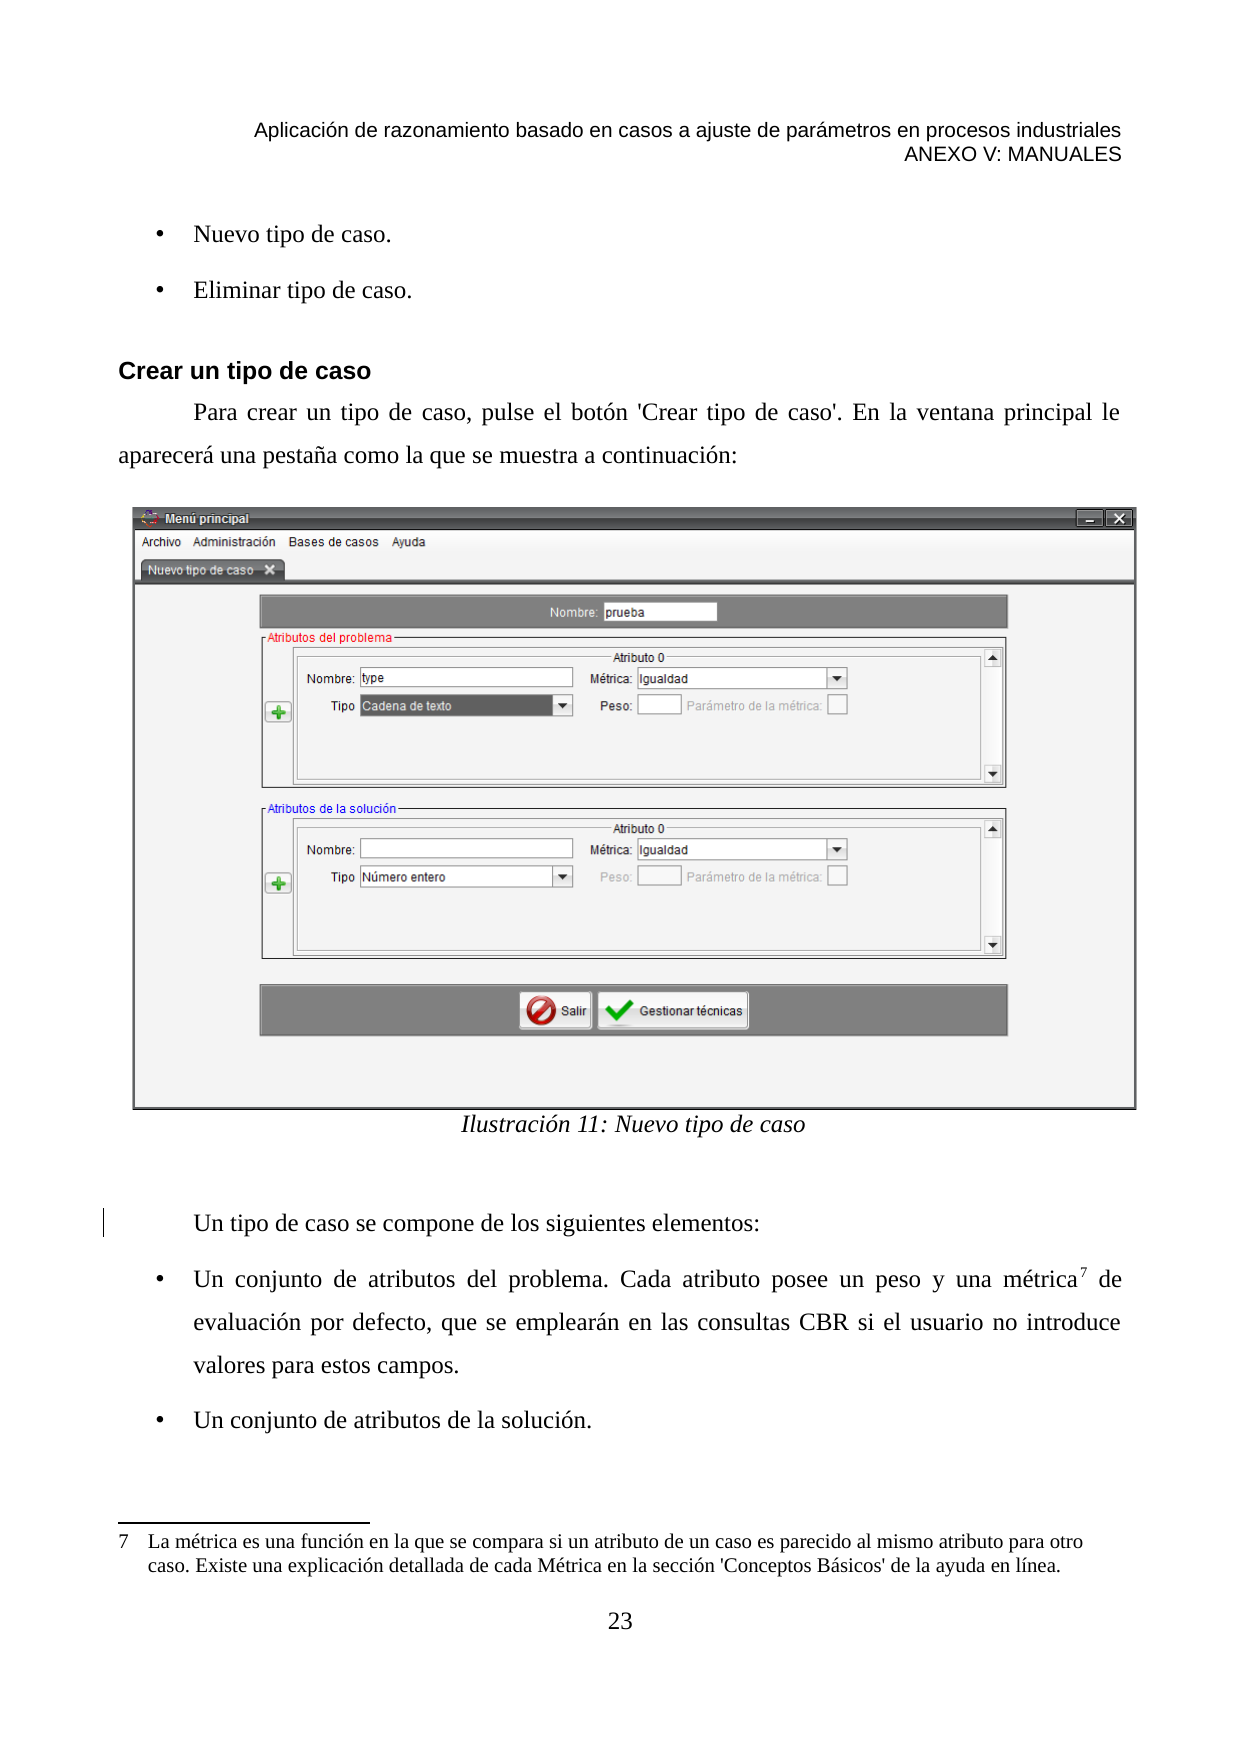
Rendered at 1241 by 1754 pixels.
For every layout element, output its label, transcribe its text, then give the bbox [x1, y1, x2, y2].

list Un conjunto de atributos del problema. Cada atributo posee un peso y una métrica de evaluación por defecto, que se emplearán en las consultas CBR si el usuario no introduce valores para estos campos. [156, 1264, 1122, 1379]
list Eliminar tipo de caso. [156, 275, 1122, 304]
subtitle Crear un tipo de caso [118, 356, 1122, 384]
picture [132, 507, 1137, 1110]
text Para crear un tipo de caso, pulse el botón 'Crear tipo de caso'. En la ventana principal le aparecerá una pestaña como la que se muestra a continuación: [118, 397, 1122, 469]
list Nuevo tipo de caso. [156, 219, 1122, 248]
list La métrica es una función en la que se compara si un atributo de un caso es parecido al mismo atributo para otro caso. Existe una explicación detallada de cada Métrica en la sección 'Conceptos Básicos' de la ayuda en línea. [118, 1529, 1122, 1577]
text Ilustración 11: Nuevo tipo de caso [132, 1110, 1136, 1138]
text Un tipo de caso se compone de los siguientes elementos: [118, 1208, 1122, 1237]
list Un conjunto de atributos de la solución. [156, 1406, 1122, 1434]
